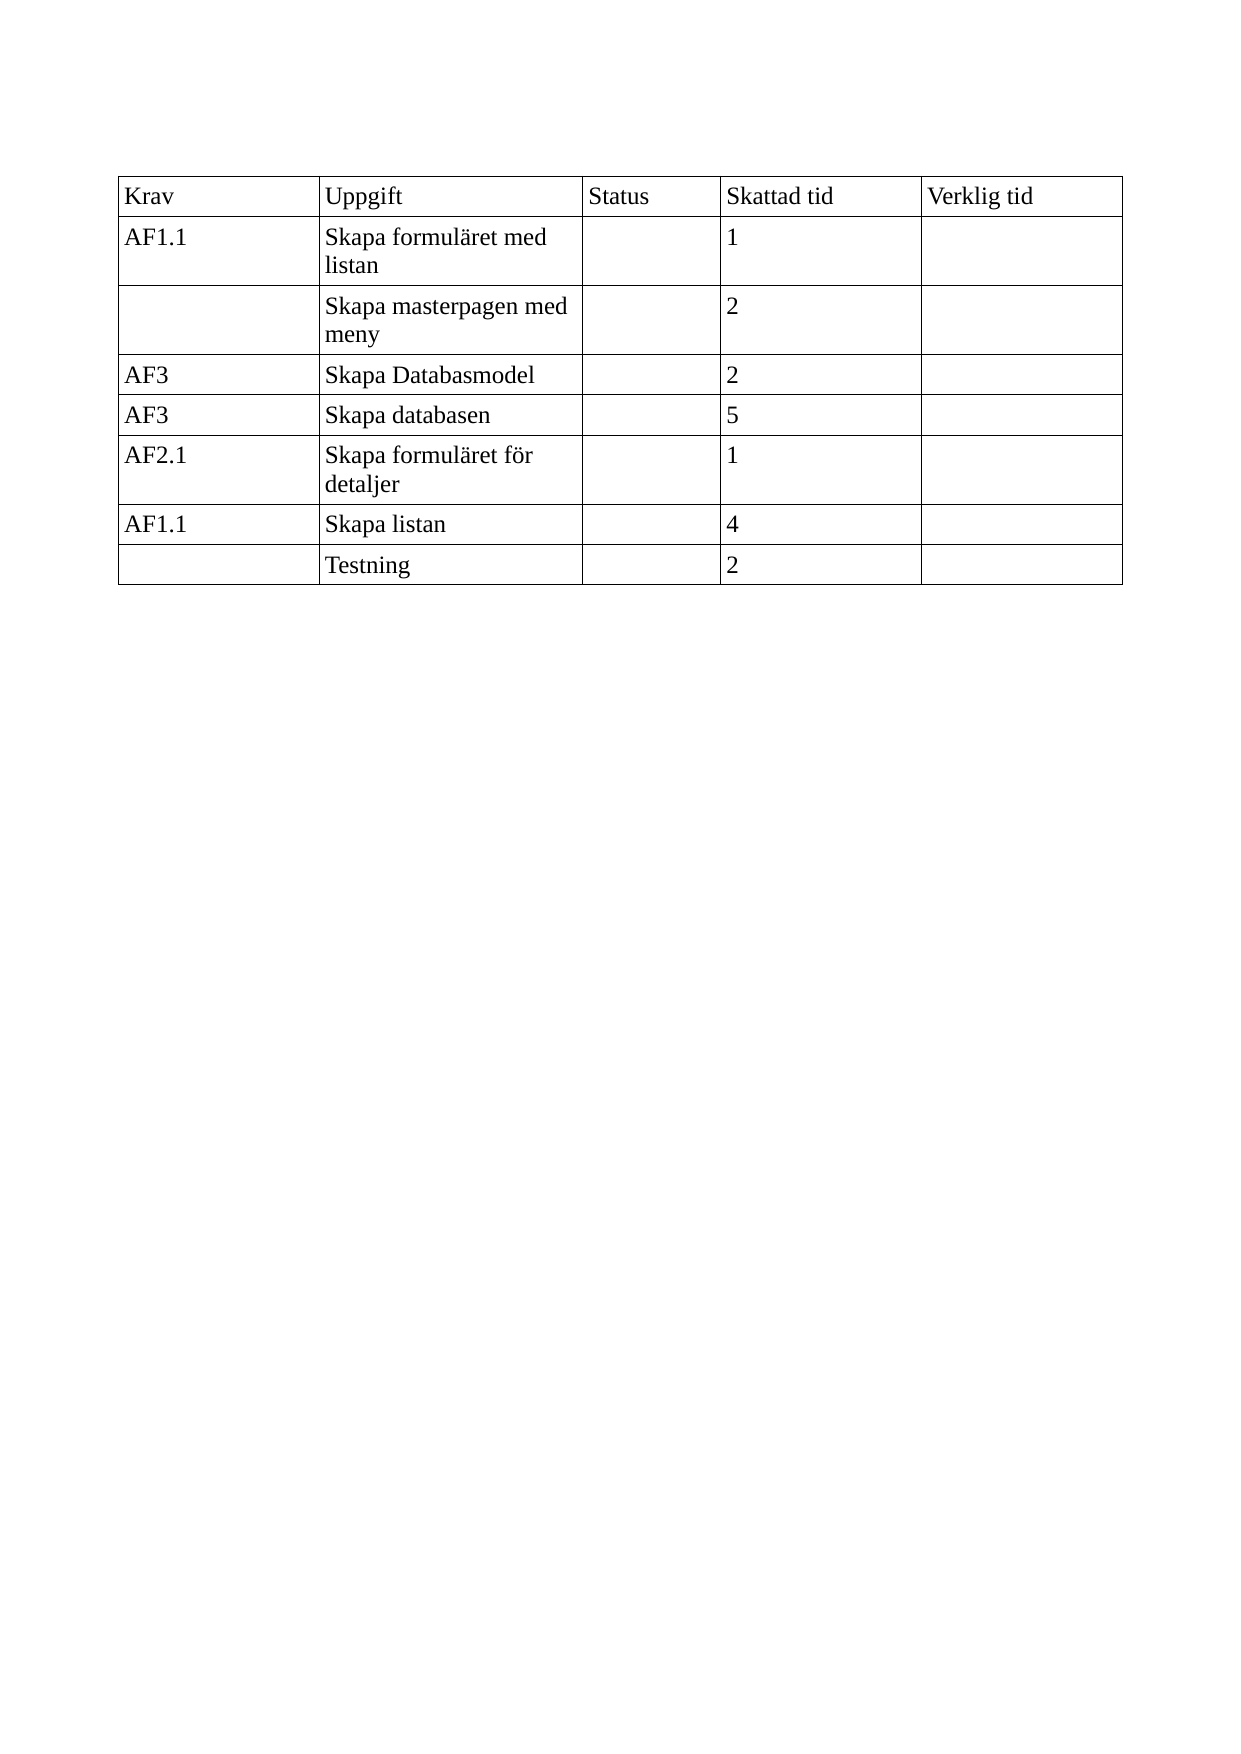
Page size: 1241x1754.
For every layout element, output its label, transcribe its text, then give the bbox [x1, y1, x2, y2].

table_cell [922, 545, 1122, 584]
table_cell [922, 355, 1122, 394]
table_cell [583, 217, 720, 285]
table_cell [119, 286, 319, 354]
table_cell Skapa formuläret med listan [320, 217, 582, 285]
table_cell [583, 355, 720, 394]
table_header Verklig tid [922, 177, 1122, 216]
table_cell [922, 286, 1122, 354]
table_cell [922, 395, 1122, 435]
table_cell Skapa databasen [320, 395, 582, 435]
table_cell 5 [721, 395, 921, 435]
table_cell [119, 545, 319, 584]
table_cell AF3 [119, 395, 319, 435]
table_header Status [583, 177, 720, 216]
table_cell [583, 395, 720, 435]
table_cell [583, 545, 720, 584]
table_cell [583, 505, 720, 544]
table_header Skattad tid [721, 177, 921, 216]
table_cell 1 [721, 436, 921, 504]
table_cell AF1.1 [119, 217, 319, 285]
table_cell AF1.1 [119, 505, 319, 544]
table_cell 4 [721, 505, 921, 544]
table_cell Skapa formuläret för detaljer [320, 436, 582, 504]
table_cell [583, 436, 720, 504]
table_cell [583, 286, 720, 354]
table_cell AF2.1 [119, 436, 319, 504]
table_header Uppgift [320, 177, 582, 216]
table_cell [922, 505, 1122, 544]
table_header Krav [119, 177, 319, 216]
table_cell 1 [721, 217, 921, 285]
table_cell AF3 [119, 355, 319, 394]
table_cell 2 [721, 355, 921, 394]
table_cell Skapa masterpagen med meny [320, 286, 582, 354]
table_cell [922, 217, 1122, 285]
table_cell 2 [721, 286, 921, 354]
table_cell [922, 436, 1122, 504]
table_cell Skapa listan [320, 505, 582, 544]
table_cell Testning [320, 545, 582, 584]
table_cell 2 [721, 545, 921, 584]
table_cell Skapa Databasmodel [320, 355, 582, 394]
